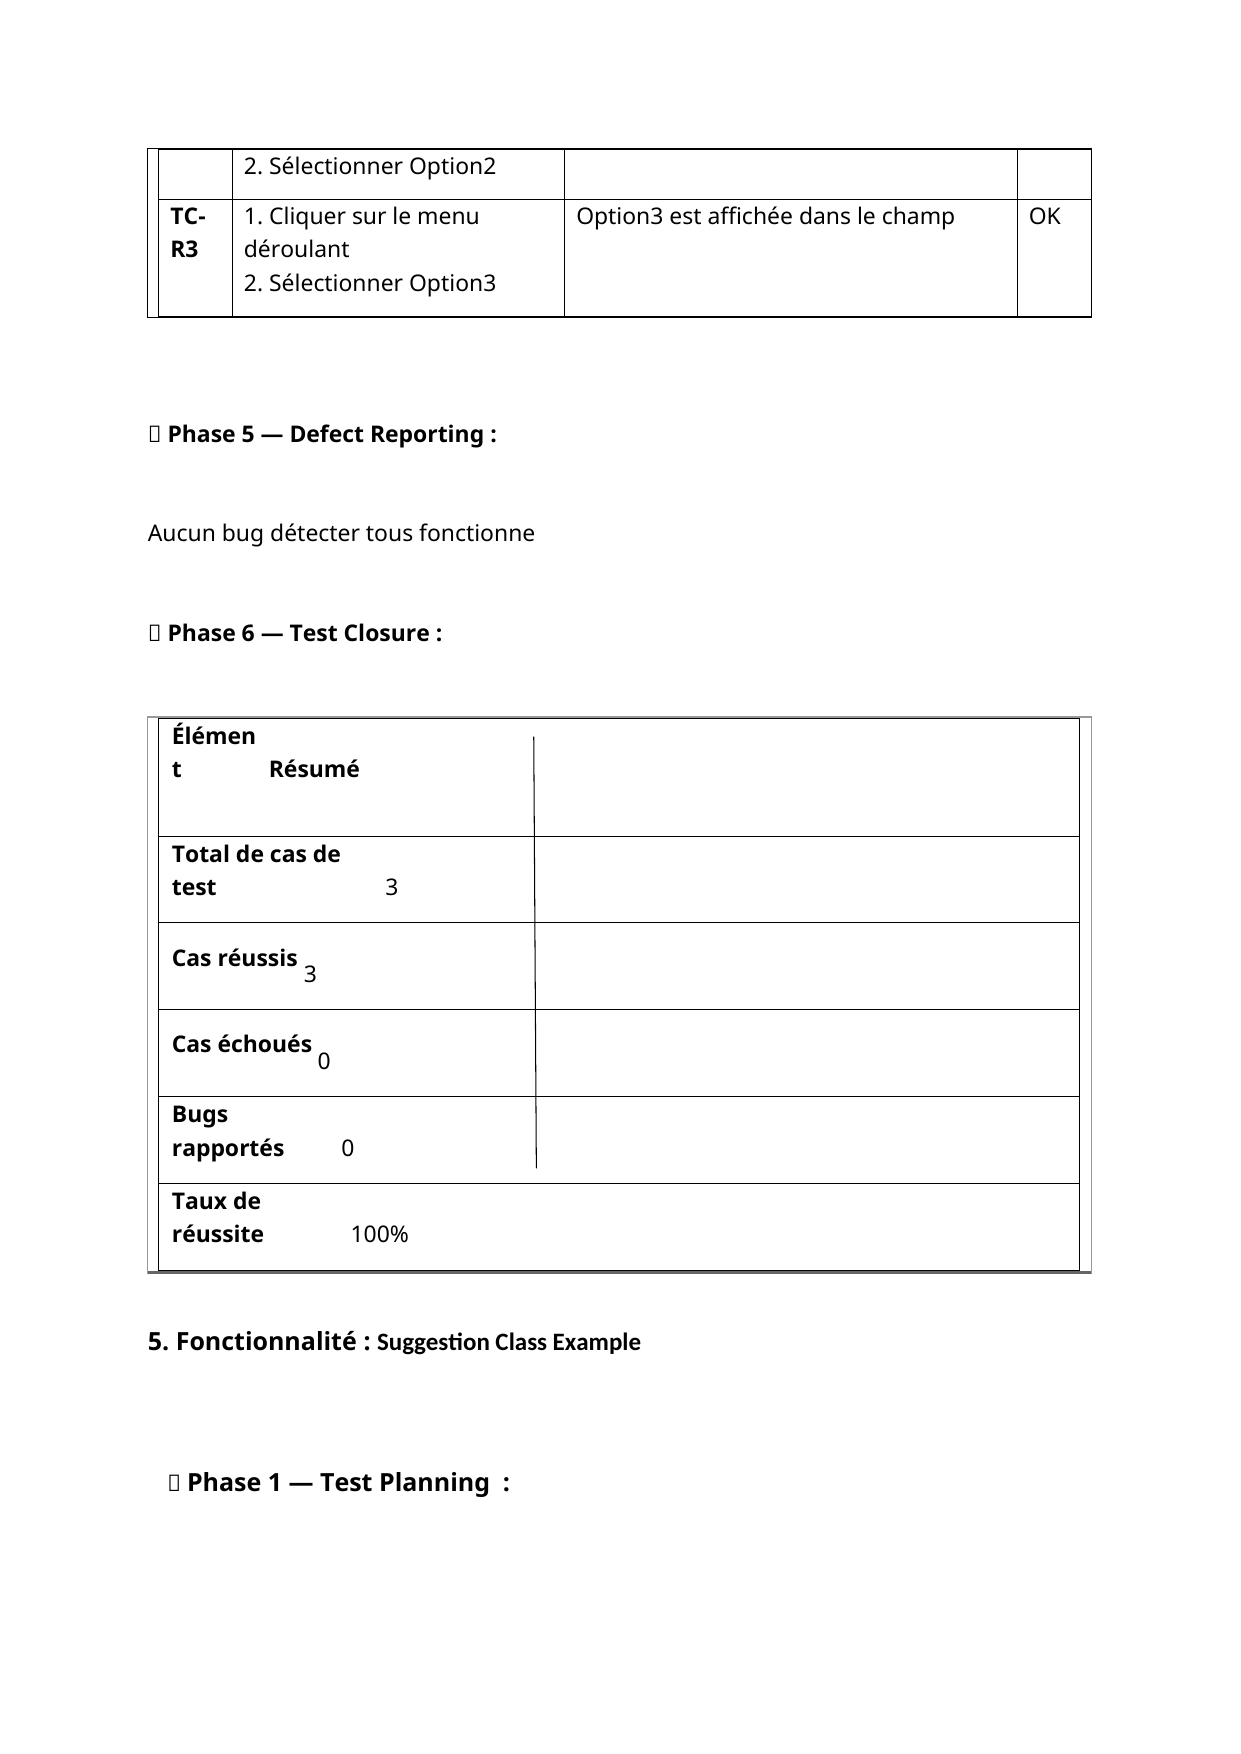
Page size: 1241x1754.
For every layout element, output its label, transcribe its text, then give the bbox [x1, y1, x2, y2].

table_header Cas réussis [170, 923, 302, 1009]
text Aucun bug détecter tous fonctionne [148, 517, 1093, 548]
table_cell [755, 1184, 1079, 1269]
table_cell [159, 150, 232, 199]
table_cell Option3 est affichée dans le champ [565, 200, 1017, 316]
table_header 3 [384, 837, 534, 922]
table_header [535, 837, 727, 922]
table_cell [565, 150, 1017, 199]
table_header 0 [339, 1097, 726, 1183]
table_header Cas échoués [170, 1010, 316, 1096]
table_cell [726, 1010, 1079, 1096]
table_cell [159, 1184, 170, 1269]
table_cell [727, 837, 1079, 922]
table_header [148, 149, 158, 317]
table_header [159, 719, 533, 836]
table_header [535, 719, 1079, 836]
table_cell [159, 1010, 170, 1096]
table_cell 2. Sélectionner Option2 [233, 150, 564, 199]
table_header [536, 923, 727, 1009]
table_cell OK [1018, 200, 1091, 316]
table_cell [1018, 150, 1091, 199]
table_header Taux de réussite [170, 1184, 349, 1269]
table_header [148, 718, 158, 1271]
table_cell [727, 923, 1079, 1009]
table_cell [159, 1097, 170, 1183]
text ✅ Phase 5 — Defect Reporting : [148, 418, 1093, 449]
table_header Bugs rapportés [170, 1097, 339, 1183]
table_cell [159, 837, 170, 922]
table_cell 1. Cliquer sur le menu déroulant 2. Sélectionner Option3 [233, 200, 564, 316]
text 5. Fonctionnalité : Suggestion Class Example [148, 1323, 1093, 1358]
text ✅ Phase 6 — Test Closure : [148, 617, 1093, 648]
table_header Total de cas de test [170, 837, 383, 922]
table_header Résumé [267, 719, 781, 804]
table_header 100% [349, 1184, 755, 1269]
table_cell [726, 1097, 1079, 1183]
table_header Élément [170, 719, 267, 804]
table_cell TC-R3 [159, 200, 232, 316]
table_header [1080, 718, 1091, 1271]
table_header [536, 1010, 726, 1096]
text ✅ Phase 1 — Test Planning : [148, 1429, 1093, 1499]
table_header 0 [316, 1010, 535, 1096]
table_cell [159, 923, 170, 1009]
table_header 3 [302, 923, 534, 1009]
